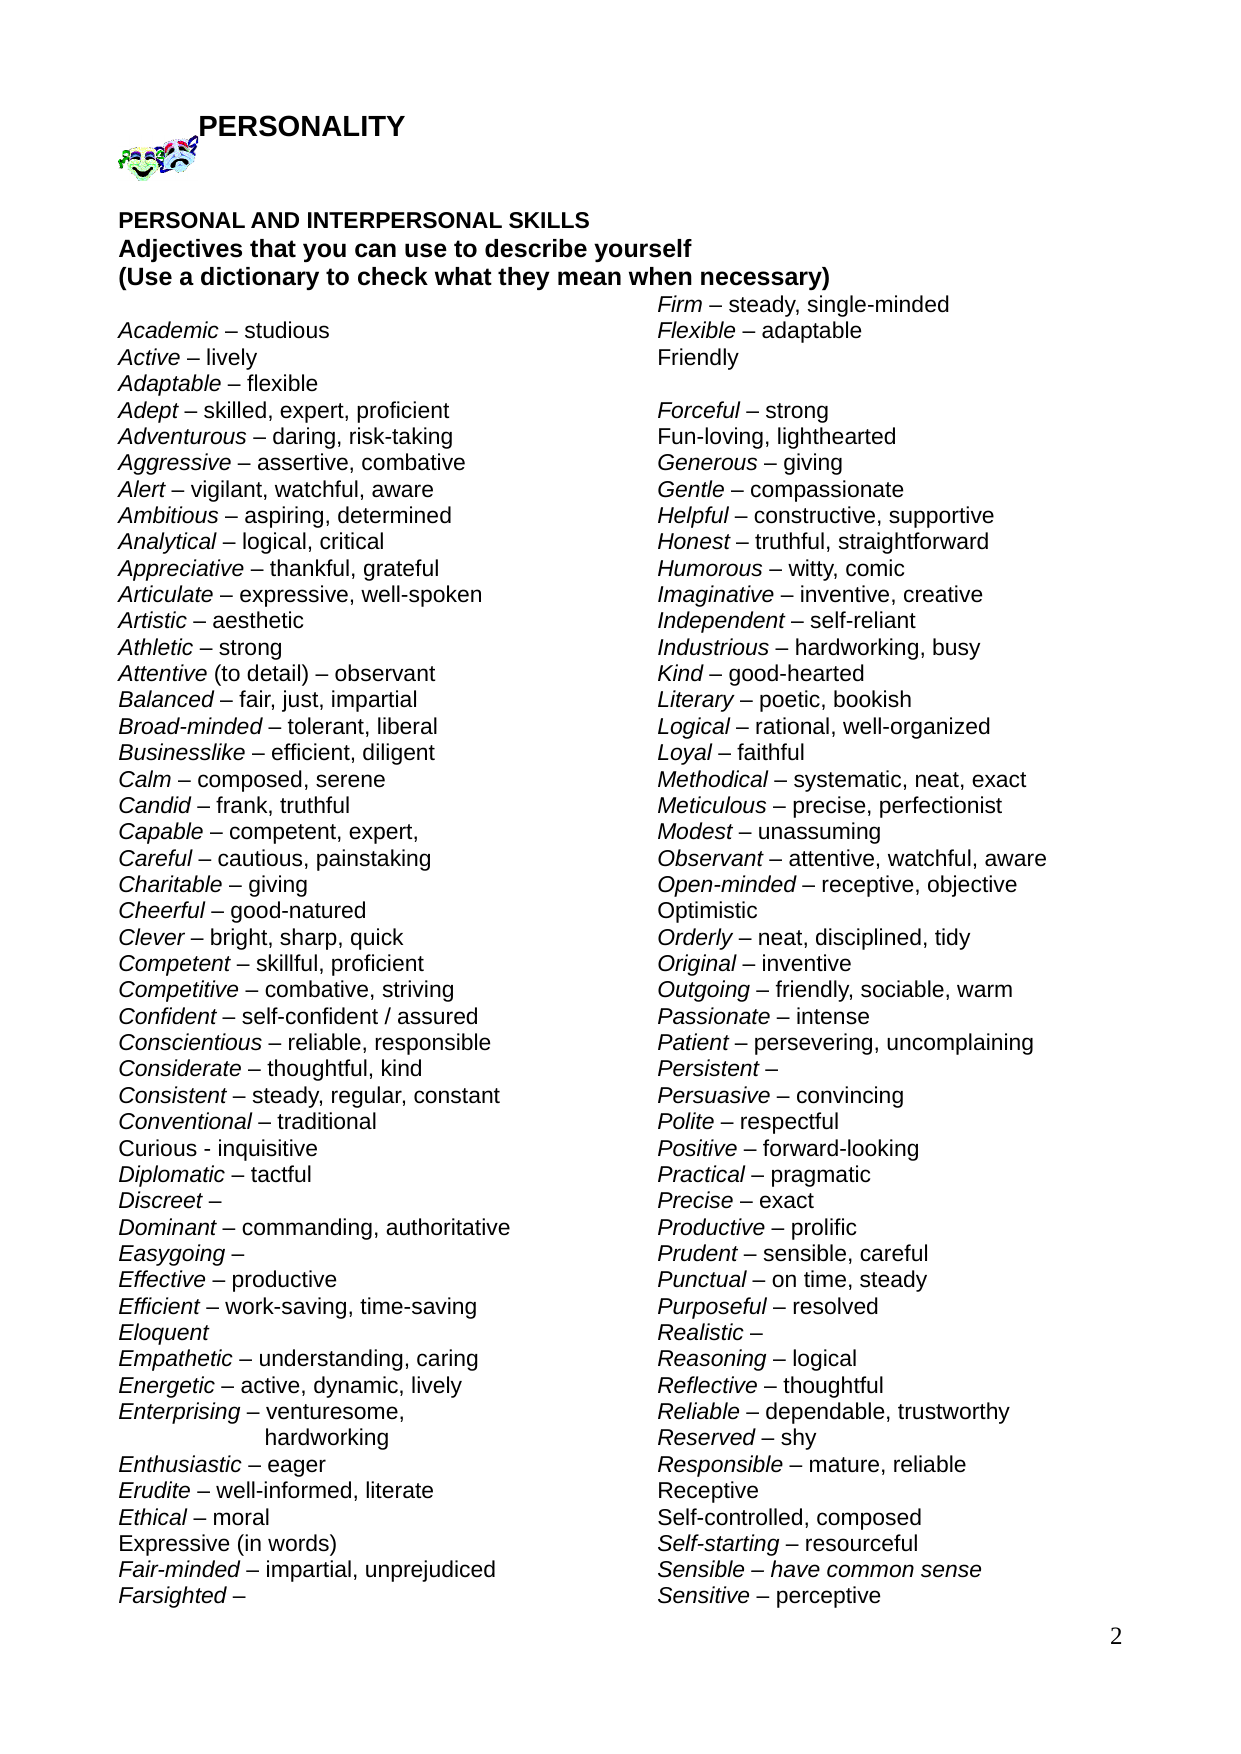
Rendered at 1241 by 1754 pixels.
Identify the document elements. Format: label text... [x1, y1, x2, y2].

text Forceful – strong [657, 397, 1122, 423]
text Gentle – compassionate [657, 476, 1122, 502]
text Aggressive – assertive, combative [118, 449, 583, 476]
text Energetic – active, dynamic, lively [118, 1372, 583, 1398]
text Orderly – neat, disciplined, tidy [657, 924, 1122, 950]
text Broad-minded – tolerant, liberal [118, 713, 583, 739]
text Confident – self-confident / assured [118, 1003, 583, 1029]
text Charitable – giving [118, 871, 583, 897]
text Conscientious – reliable, responsible [118, 1029, 583, 1055]
text Self-controlled, composed [657, 1503, 1122, 1530]
text Kind – good-hearted [657, 660, 1122, 686]
text Loyal – faithful [657, 739, 1122, 766]
text Sensible – have common sense [657, 1556, 1122, 1582]
text Conventional – traditional [118, 1108, 583, 1134]
text Modest – unassuming [657, 818, 1122, 844]
text Enterprising – venturesome, hardworking [118, 1398, 583, 1451]
text Flexible – adaptable [657, 317, 1122, 344]
text Calm – composed, serene [118, 766, 583, 792]
text Artistic – aesthetic [118, 607, 583, 634]
text Logical – rational, well-organized [657, 713, 1122, 739]
text Reasoning – logical [657, 1345, 1122, 1372]
text Analytical – logical, critical [118, 528, 583, 555]
text Meticulous – precise, perfectionist [657, 792, 1122, 818]
text Ambitious – aspiring, determined [118, 502, 583, 528]
text Patient – persevering, uncomplaining [657, 1029, 1122, 1055]
text Appreciative – thankful, grateful [118, 555, 583, 581]
text Adaptable – flexible [118, 370, 583, 397]
text Fair-minded – impartial, unprejudiced [118, 1556, 583, 1582]
text Precise – exact [657, 1187, 1122, 1213]
text Competent – skillful, proficient [118, 950, 583, 976]
text Diplomatic – tactful [118, 1161, 583, 1187]
text Adept – skilled, expert, proficient [118, 397, 583, 423]
text Realistic – [657, 1319, 1122, 1345]
text Imaginative – inventive, creative [657, 581, 1122, 607]
text Consistent – steady, regular, constant [118, 1082, 583, 1108]
text Clever – bright, sharp, quick [118, 924, 583, 950]
text Prudent – sensible, careful [657, 1240, 1122, 1266]
text Punctual – on time, steady [657, 1266, 1122, 1293]
text Self-starting – resourceful [657, 1530, 1122, 1556]
text Original – inventive [657, 950, 1122, 976]
text Receptive [657, 1477, 1122, 1503]
text Active – lively [118, 344, 583, 370]
text Honest – truthful, straightforward [657, 528, 1122, 555]
text Responsible – mature, reliable [657, 1451, 1122, 1477]
text Reflective – thoughtful [657, 1372, 1122, 1398]
text Attentive (to detail) – observant [118, 660, 583, 686]
text Eloquent [118, 1319, 583, 1345]
text Methodical – systematic, neat, exact [657, 766, 1122, 792]
text Sensitive – perceptive [657, 1582, 1122, 1609]
text Helpful – constructive, supportive [657, 502, 1122, 528]
text Candid – frank, truthful [118, 792, 583, 818]
text Open-minded – receptive, objective [657, 871, 1122, 897]
text Literary – poetic, bookish [657, 686, 1122, 713]
text Persuasive – convincing [657, 1082, 1122, 1108]
text Dominant – commanding, authoritative [118, 1213, 583, 1240]
text Positive – forward-looking [657, 1134, 1122, 1161]
text Firm – steady, single-minded [657, 291, 1122, 317]
text Persistent – [657, 1055, 1122, 1082]
text Fun-loving, lighthearted [657, 423, 1122, 449]
text Passionate – intense [657, 1003, 1122, 1029]
text Curious - inquisitive [118, 1134, 583, 1161]
text Farsighted – [118, 1582, 583, 1609]
text Athletic – strong [118, 634, 583, 660]
text Adjectives that you can use to describe yourself [118, 234, 1122, 262]
text Independent – self-reliant [657, 607, 1122, 634]
text Reserved – shy [657, 1424, 1122, 1451]
text Industrious – hardworking, busy [657, 634, 1122, 660]
text Friendly [657, 344, 1122, 370]
text Practical – pragmatic [657, 1161, 1122, 1187]
text Easygoing – [118, 1240, 583, 1266]
text Adventurous – daring, risk-taking [118, 423, 583, 449]
text Enthusiastic – eager [118, 1451, 583, 1477]
text Considerate – thoughtful, kind [118, 1055, 583, 1082]
text Balanced – fair, just, impartial [118, 686, 583, 713]
text Polite – respectful [657, 1108, 1122, 1134]
text Careful – cautious, painstaking [118, 844, 583, 871]
text Academic – studious [118, 317, 583, 344]
text Articulate – expressive, well-spoken [118, 581, 583, 607]
text (Use a dictionary to check what they mean when necessary) [118, 262, 1122, 291]
text Cheerful – good-natured [118, 897, 583, 924]
text Ethical – moral [118, 1503, 583, 1530]
text Erudite – well-informed, literate [118, 1477, 583, 1503]
text Generous – giving [657, 449, 1122, 476]
text Businesslike – efficient, diligent [118, 739, 583, 766]
text Observant – attentive, watchful, aware [657, 844, 1122, 871]
text Expressive (in words) [118, 1530, 583, 1556]
text Optimistic [657, 897, 1122, 924]
text Alert – vigilant, watchful, aware [118, 476, 583, 502]
text Humorous – witty, comic [657, 555, 1122, 581]
text Efficient – work-saving, time-saving [118, 1293, 583, 1319]
text Capable – competent, expert, [118, 818, 583, 844]
text Reliable – dependable, trustworthy [657, 1398, 1122, 1424]
text Effective – productive [118, 1266, 583, 1293]
subtitle PERSONAL AND INTERPERSONAL SKILLS [118, 207, 1122, 234]
text Discreet – [118, 1187, 583, 1213]
text Competitive – combative, striving [118, 976, 583, 1003]
text Outgoing – friendly, sociable, warm [657, 976, 1122, 1003]
text Productive – prolific [657, 1213, 1122, 1240]
text Empathetic – understanding, caring [118, 1345, 583, 1372]
text Purposeful – resolved [657, 1293, 1122, 1319]
subtitle PERSONALITY [118, 108, 583, 181]
